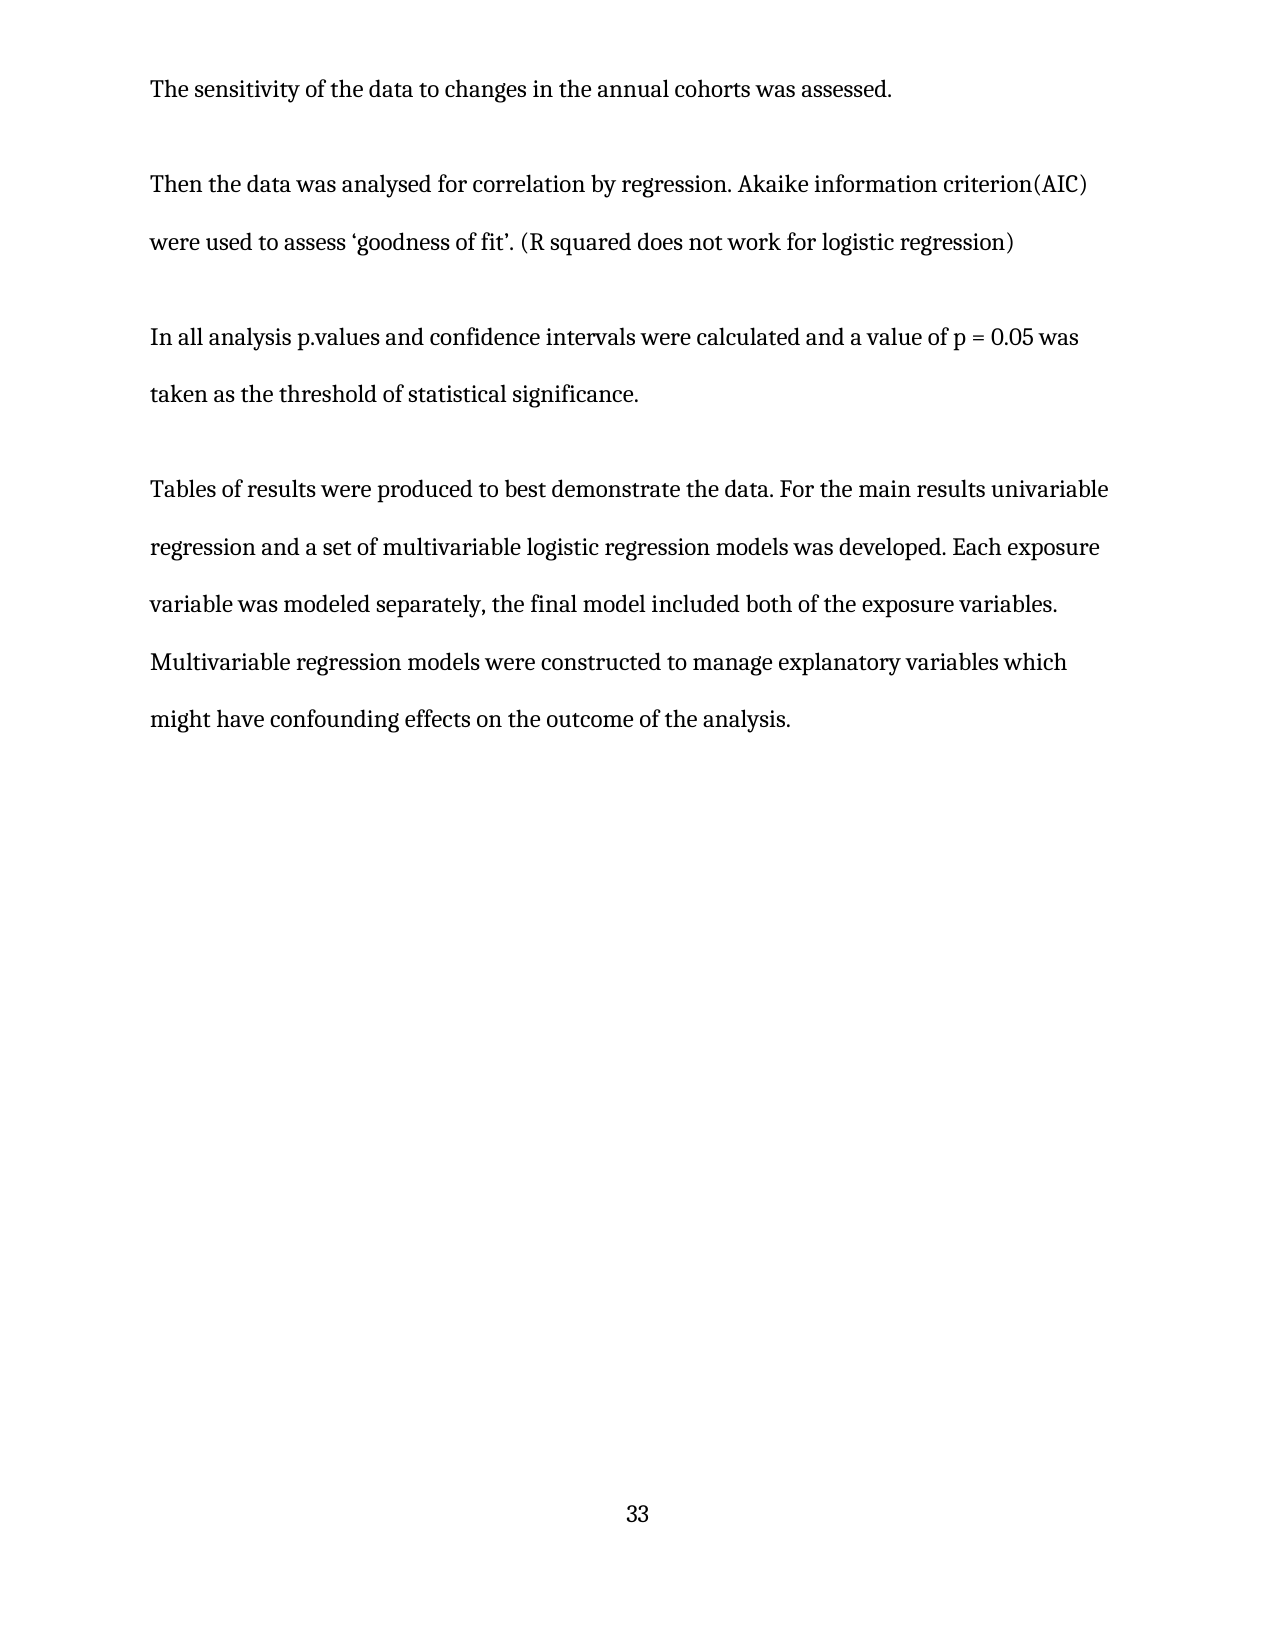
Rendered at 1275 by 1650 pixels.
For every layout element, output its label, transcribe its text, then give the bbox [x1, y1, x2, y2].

text The sensitivity of the data to changes in the annual cohorts was assessed. [150, 75, 1125, 104]
text Then the data was analysed for correlation by regression. Akaike information criterion(AIC) were used to assess ‘goodness of fit’. (R squared does not work for logistic regression) [150, 170, 1125, 256]
text In all analysis p.values and confidence intervals were calculated and a value of p = 0.05 was taken as the threshold of statistical significance. [150, 322, 1125, 409]
text Tables of results were produced to best demonstrate the data. For the main results univariable regression and a set of multivariable logistic regression models was developed. Each exposure variable was modeled separately, the final model included both of the exposure variables. Multivariable regression models were constructed to manage explanatory variables which might have confounding effects on the outcome of the analysis. [150, 475, 1125, 734]
